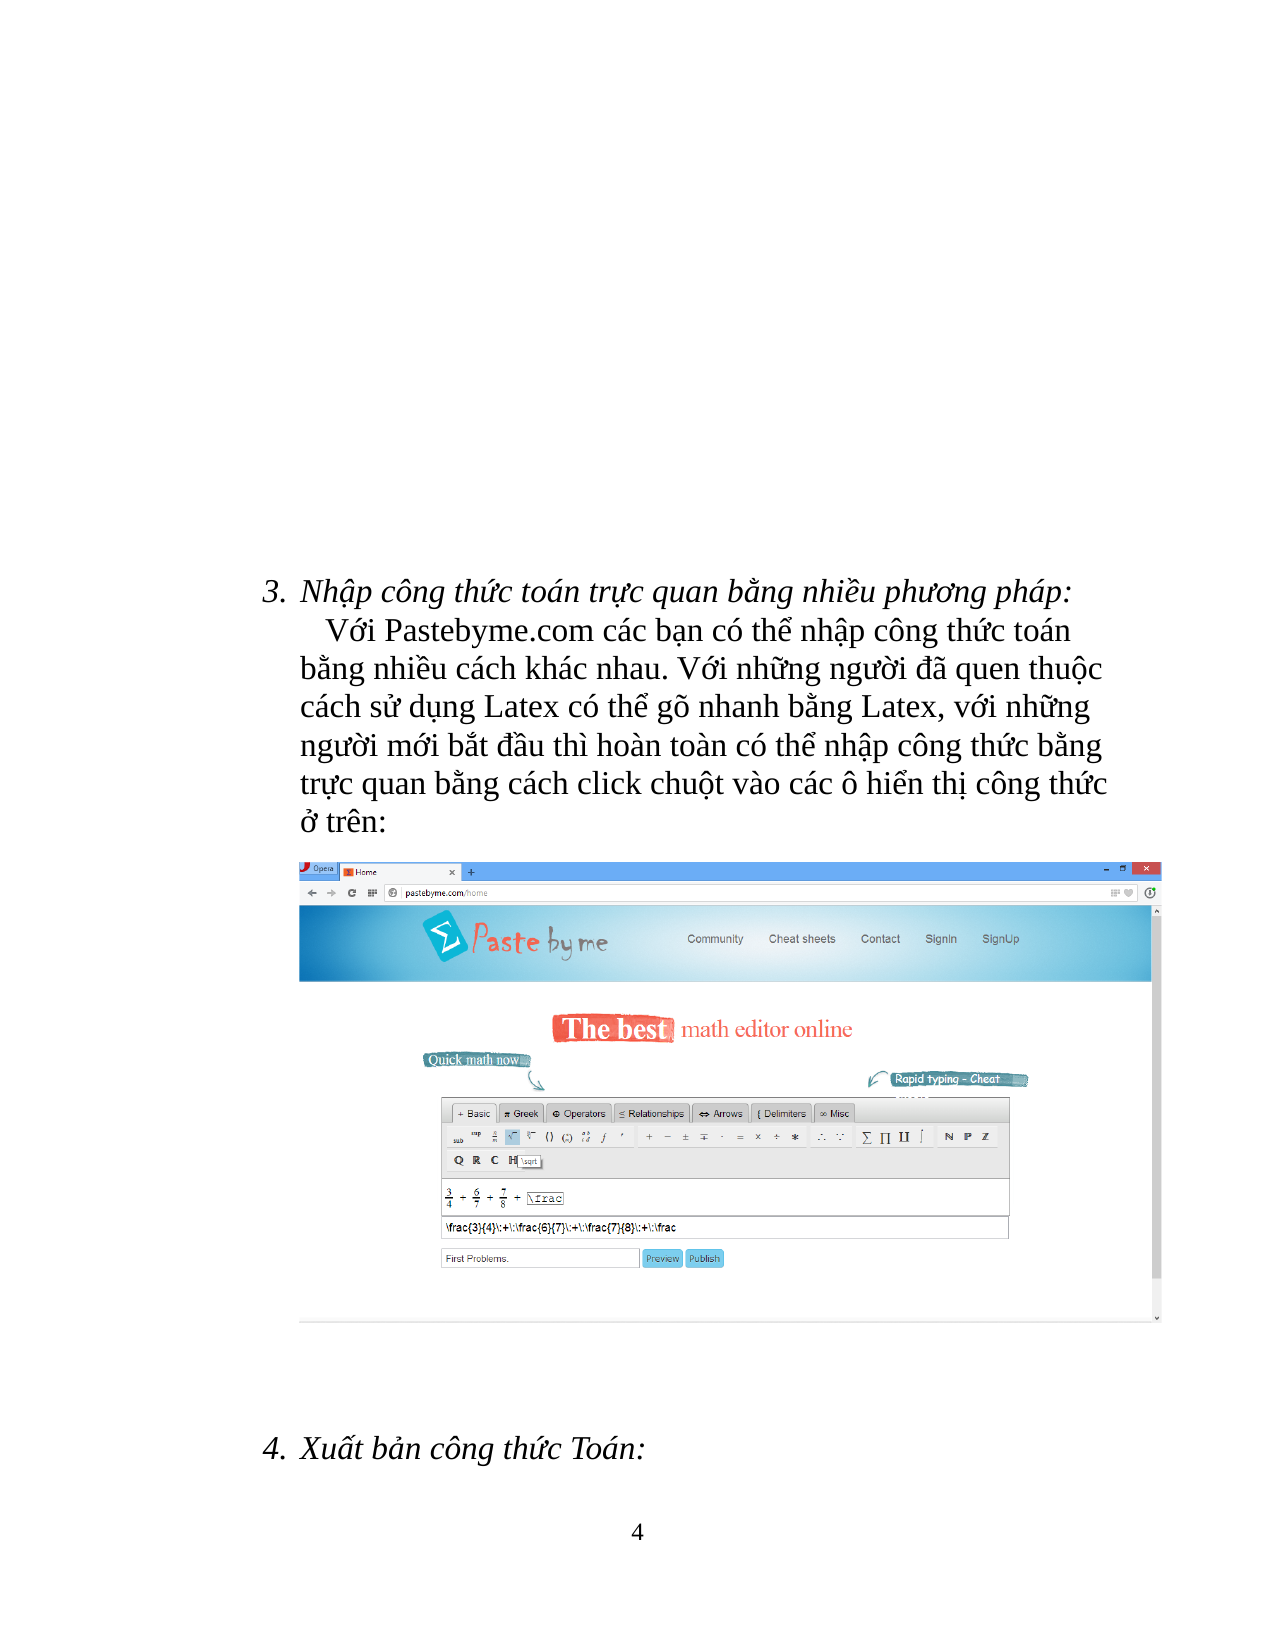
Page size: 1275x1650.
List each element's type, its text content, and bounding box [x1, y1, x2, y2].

picture [299, 862, 1162, 1323]
list Nhập công thức toán trực quan bằng nhiều phương pháp: [262, 572, 1125, 610]
list Với Pastebyme.com các bạn có thể nhập công thức toán bằng nhiều cách khác nhau. Với những người đã quen thuộc cách sử dụng Latex có thể gõ nhanh bằng Latex, với những người mới bắt đầu thì hoàn toàn có thể nhập công thức bằng trực quan bằng cách click chuột vào các ô hiển thị công thức ở trên: [262, 610, 1125, 840]
list Xuất bản công thức Toán: [262, 1428, 1125, 1466]
